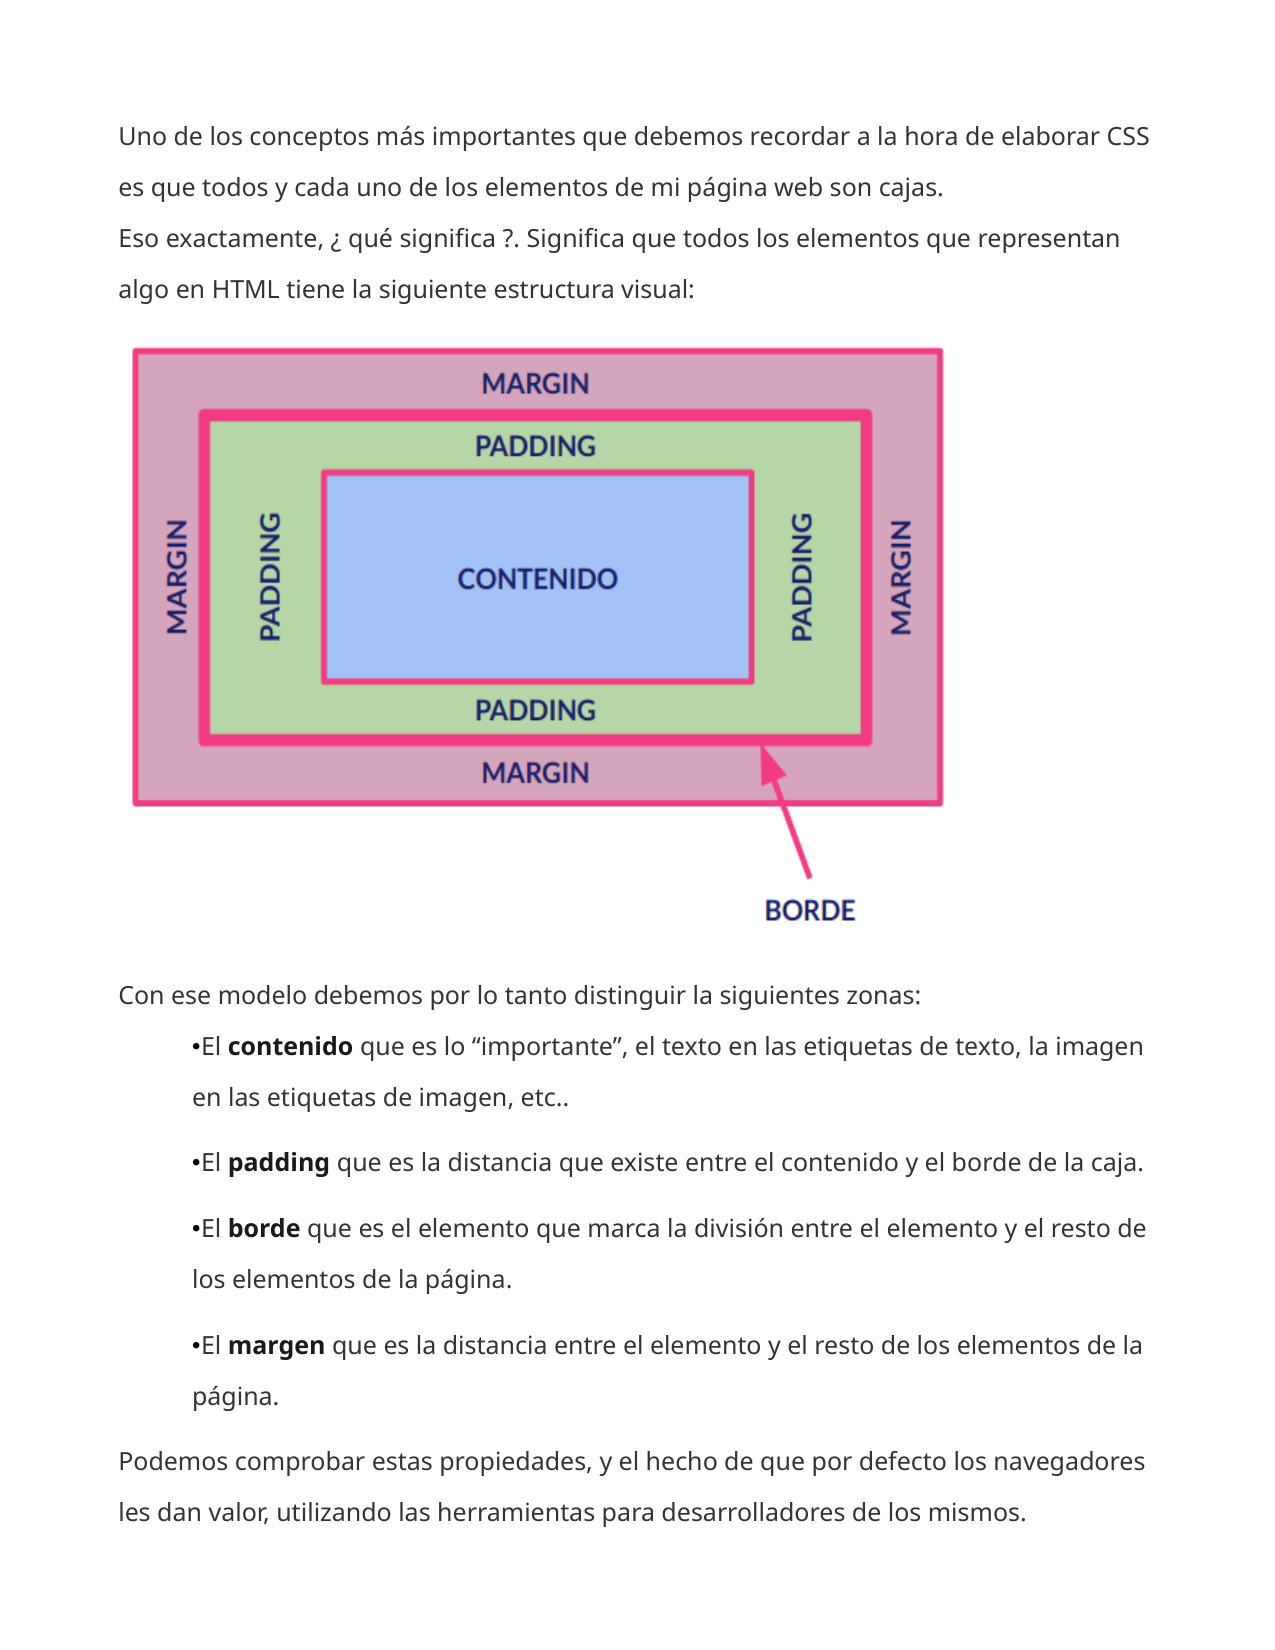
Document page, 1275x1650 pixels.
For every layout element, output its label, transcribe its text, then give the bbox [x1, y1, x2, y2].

text Podemos comprobar estas propiedades, y el hecho de que por defecto los navegadores les dan valor, utilizando las herramientas para desarrolladores de los mismos. [118, 1444, 1157, 1529]
list El borde que es el elemento que marca la división entre el elemento y el resto de los elementos de la página. [118, 1211, 1157, 1296]
list El padding que es la distancia que existe entre el contenido y el borde de la caja. [118, 1145, 1157, 1179]
text Uno de los conceptos más importantes que debemos recordar a la hora de elaborar CSS es que todos y cada uno de los elementos de mi página web son cajas. [118, 118, 1157, 203]
list El margen que es la distancia entre el elemento y el resto de los elementos de la página. [118, 1327, 1157, 1412]
picture [118, 322, 965, 963]
list El contenido que es lo “importante”, el texto en las etiquetas de texto, la imagen en las etiquetas de imagen, etc.. [118, 1028, 1157, 1113]
text Eso exactamente, ¿ qué significa ?. Significa que todos los elementos que representan algo en HTML tiene la siguiente estructura visual: [118, 220, 1157, 305]
text Con ese modelo debemos por lo tanto distinguir la siguientes zonas: [118, 977, 1157, 1011]
